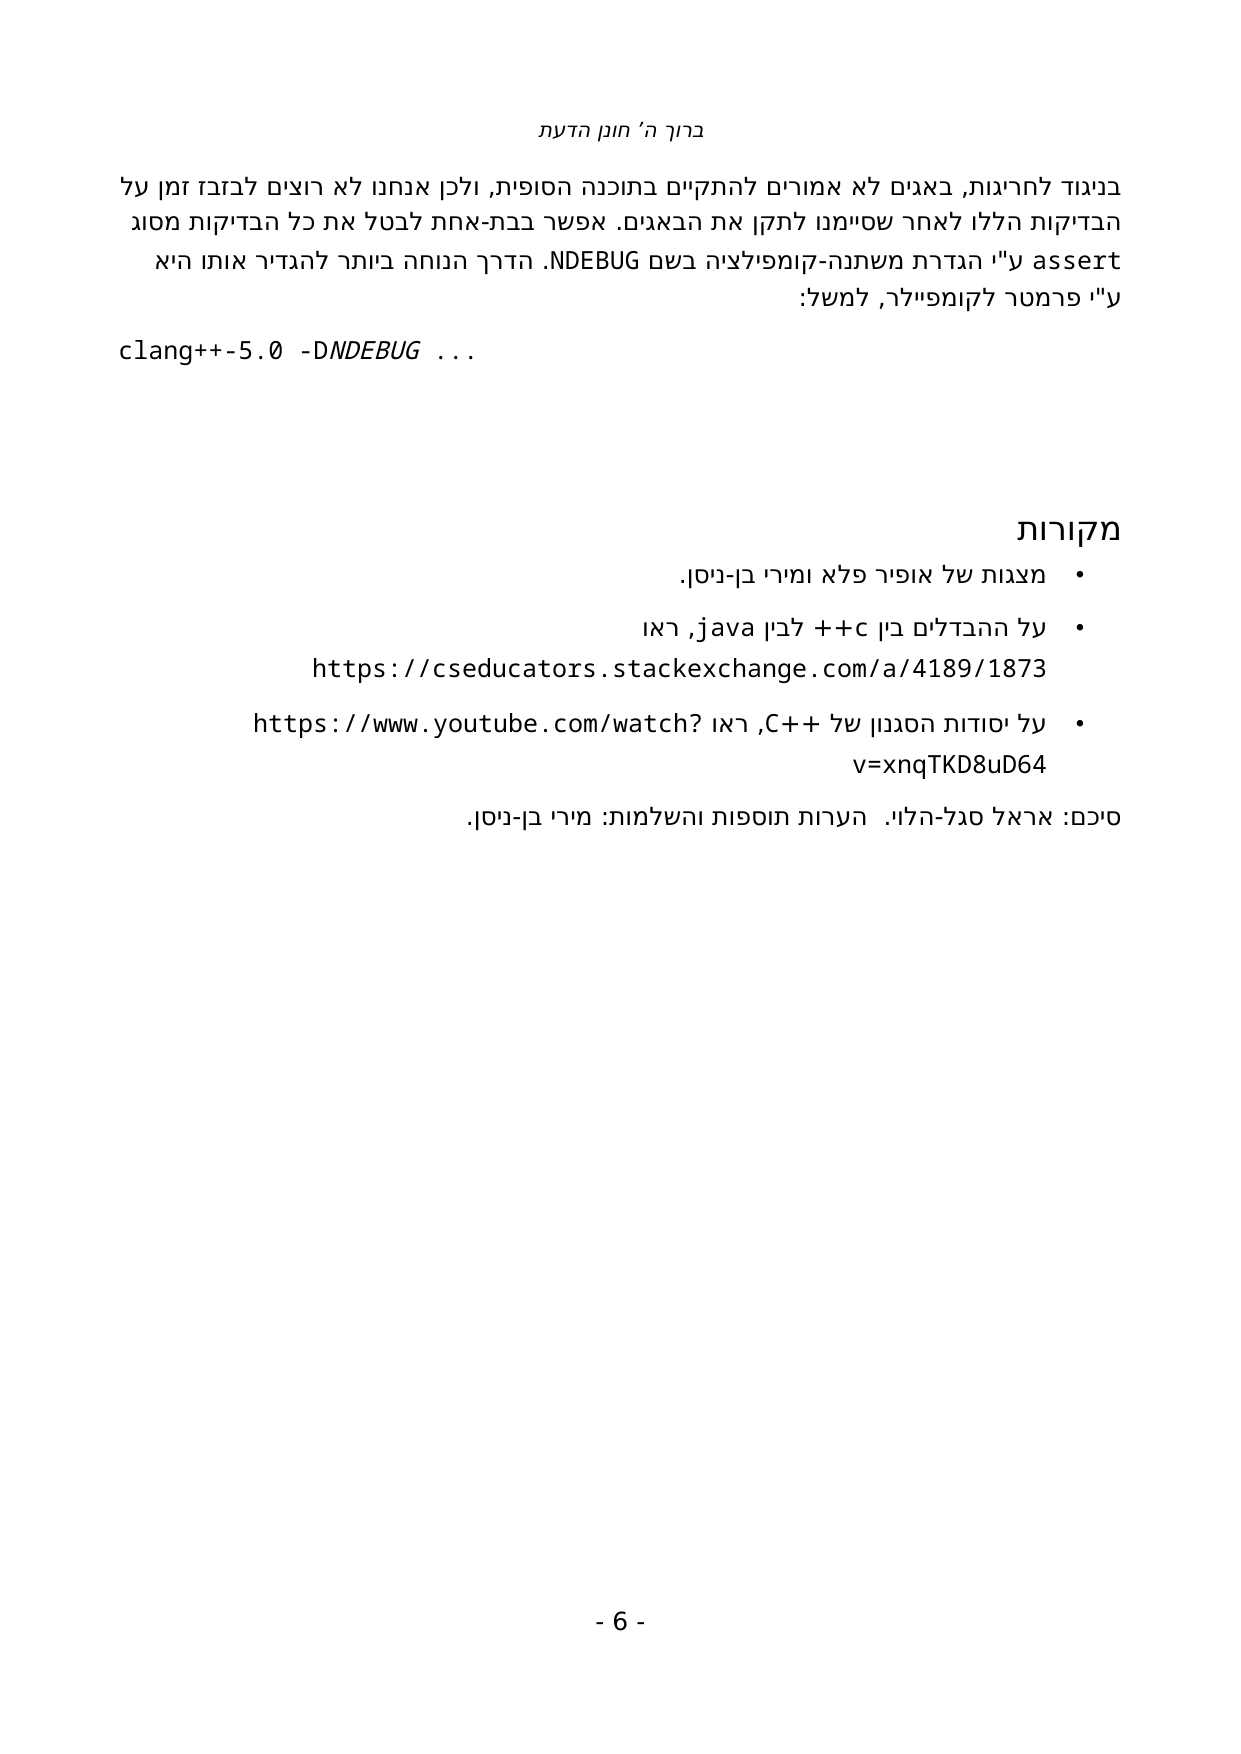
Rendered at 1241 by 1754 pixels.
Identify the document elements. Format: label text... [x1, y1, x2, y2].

subtitle מקורות [118, 509, 1122, 548]
list על ההבדלים בין c++ לבין java, ראו https://cseducators.stackexchange.com/a/4189/1873 [118, 610, 1084, 685]
text סיכם: אראל סגל-הלוי. הערות תוספות והשלמות: מירי בן-ניסן. [118, 802, 1122, 832]
list מצגות של אופיר פלא ומירי בן-ניסן. [118, 560, 1084, 589]
list על יסודות הסגנון של ++C, ראו https://www.youtube.com/watch?v=xnqTKD8uD64 [118, 706, 1084, 781]
text clang++-5.0 -DNDEBUG ... [118, 332, 1122, 366]
text בניגוד לחריגות, באגים לא אמורים להתקיים בתוכנה הסופית, ולכן אנחנו לא רוצים לבזבז זמן על הבדיקות הללו לאחר שסיימנו לתקן את הבאגים. אפשר בבת-אחת לבטל את כל הבדיקות מסוג assert ע"י הגדרת משתנה-קומפילציה בשם NDEBUG. הדרך הנוחה ביותר להגדיר אותו היא ע"י פרמטר לקומפיילר, למשל: [118, 172, 1122, 312]
